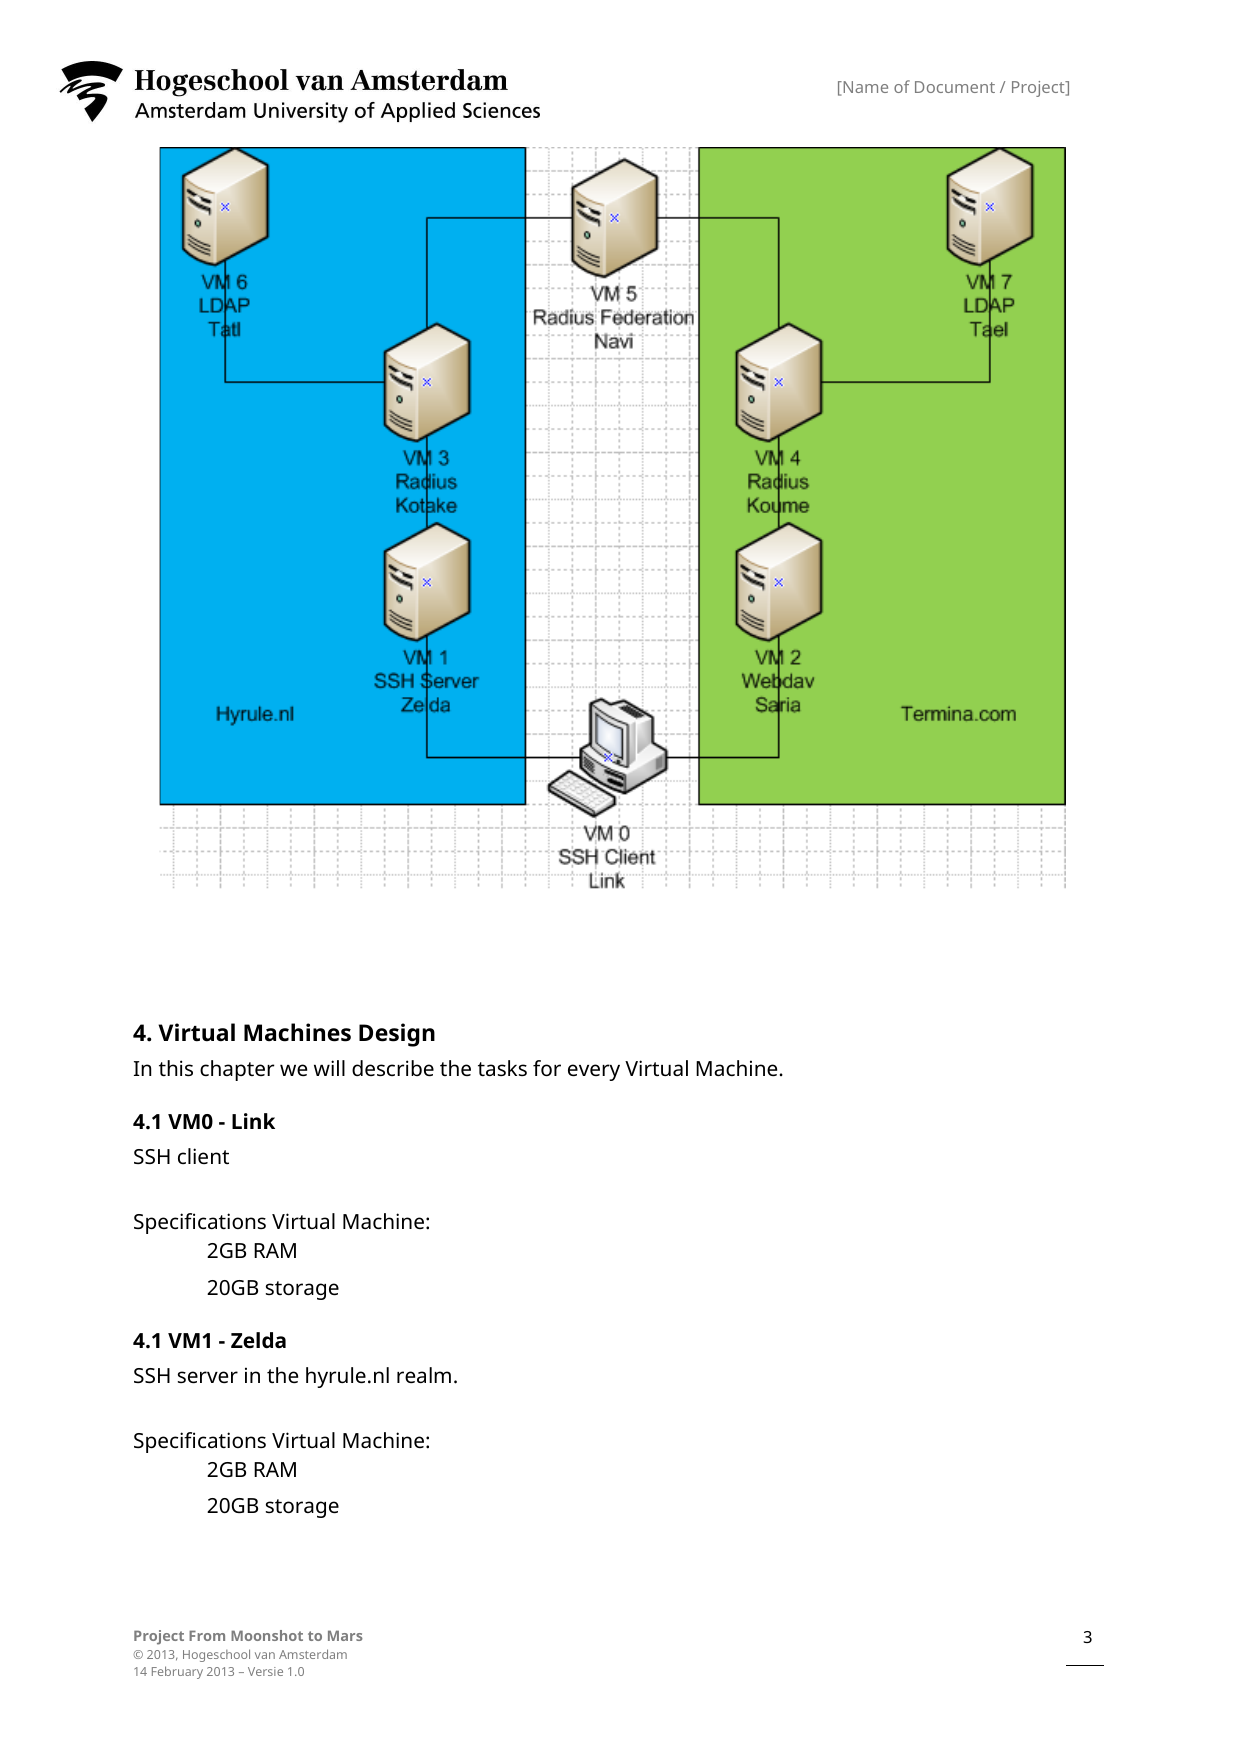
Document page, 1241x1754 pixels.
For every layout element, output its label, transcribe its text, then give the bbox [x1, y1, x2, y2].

text 2GB RAM [207, 1455, 1022, 1483]
picture [0, 0, 622, 123]
subtitle 4.1 VM0 - Link [133, 1107, 1022, 1136]
text SSH server in the hyrule.nl realm. [133, 1361, 1022, 1389]
subtitle 4. Virtual Machines Design [133, 1017, 1092, 1048]
picture [385, 325, 469, 441]
text In this chapter we will describe the tasks for every Virtual Machine. [133, 1054, 1092, 1082]
picture [159, 147, 1066, 890]
text Specifications Virtual Machine: [133, 1207, 1022, 1236]
text 2GB RAM [207, 1236, 1022, 1264]
text 20GB storage [207, 1492, 1022, 1520]
picture [385, 524, 469, 640]
text Specifications Virtual Machine: [133, 1426, 1022, 1455]
subtitle 4.1 VM1 - Zelda [133, 1326, 1022, 1355]
text 20GB storage [207, 1273, 1022, 1301]
picture [184, 147, 267, 264]
text SSH client [133, 1142, 1022, 1171]
